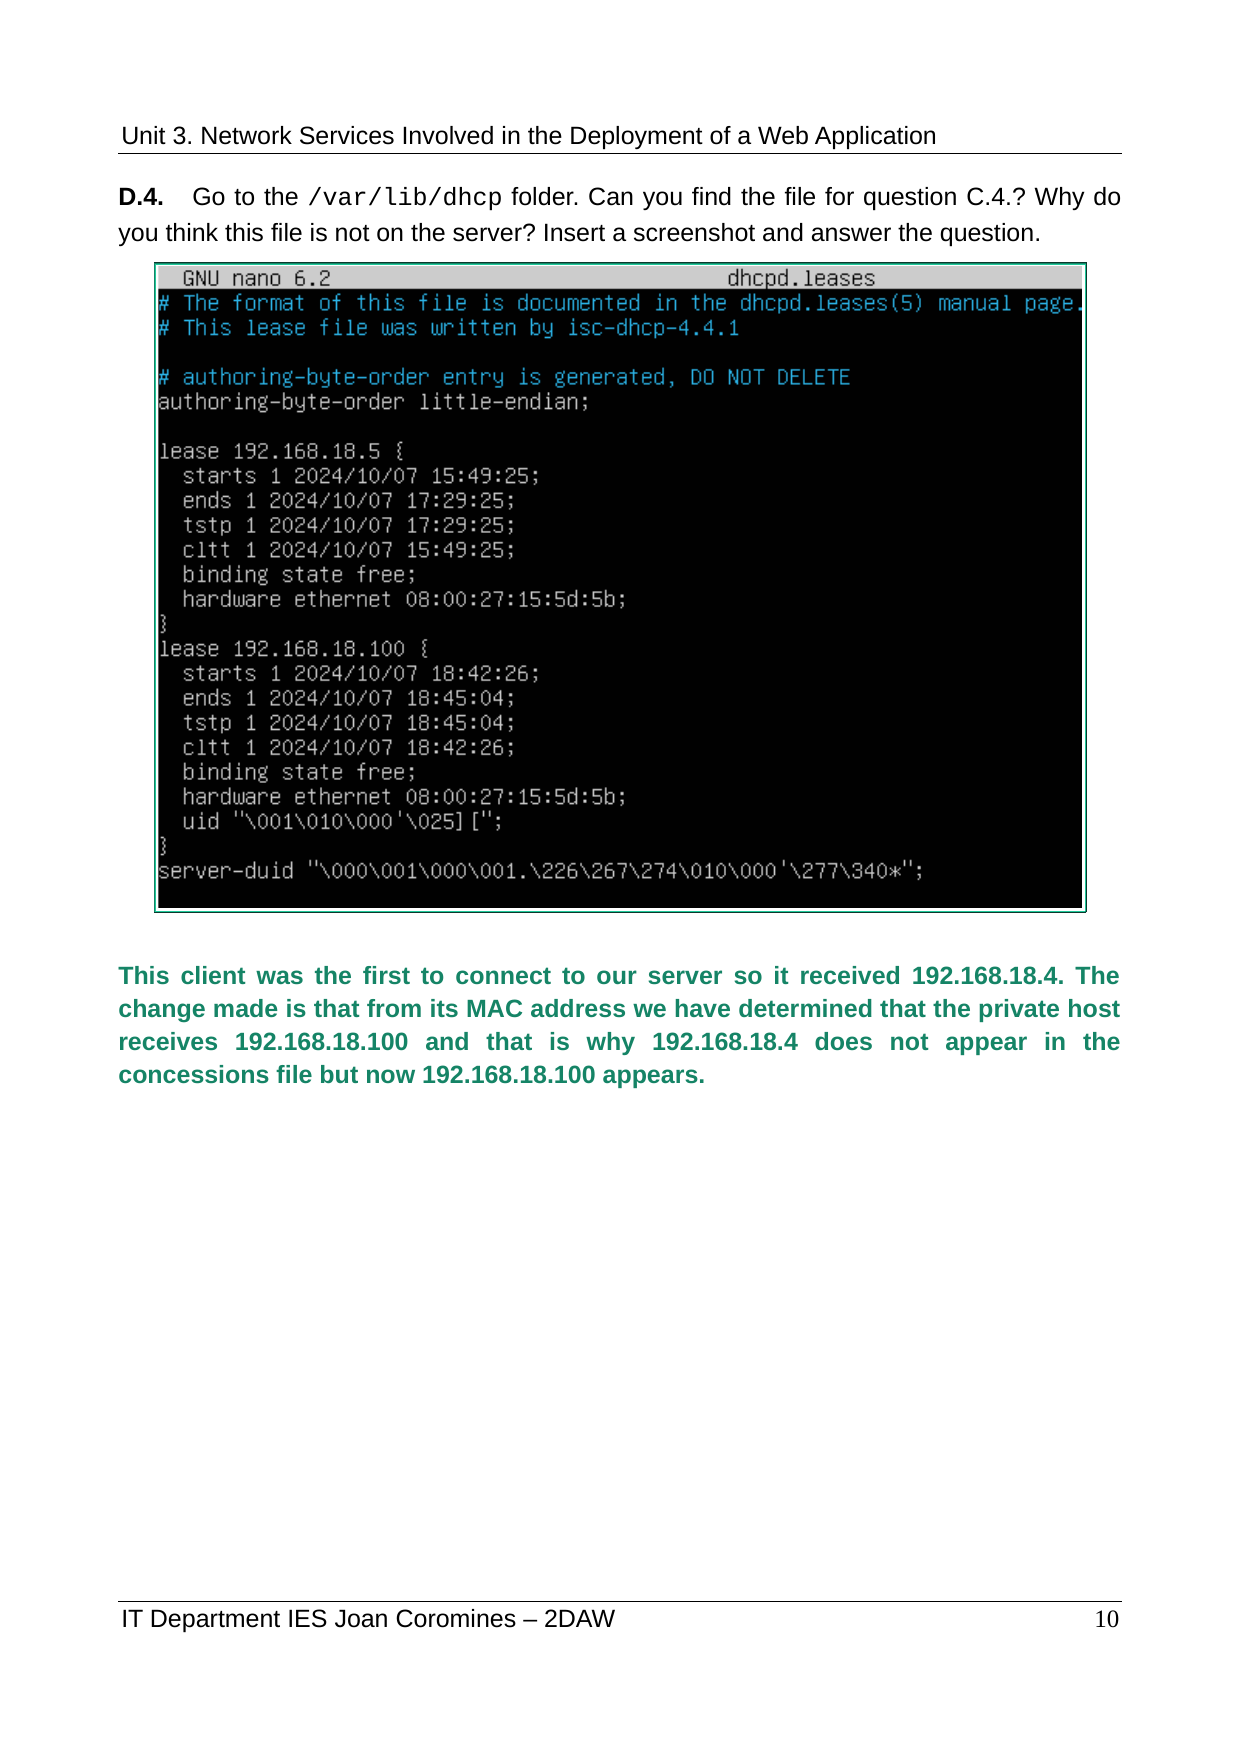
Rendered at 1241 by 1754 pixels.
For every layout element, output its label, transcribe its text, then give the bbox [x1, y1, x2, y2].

text D.4. Go to the /var/lib/dhcp folder. Can you find the file for question C.4.? Why do you think this file is not on the server? Insert a screenshot and answer the question. [118, 182, 1122, 246]
text This client was the first to connect to our server so it received 192.168.18.4. The change made is that from its MAC address we have determined that the private host receives 192.168.18.100 and that is why 192.168.18.4 does not appear in the concessions file but now 192.168.18.100 appears. [118, 961, 1122, 1089]
picture [158, 266, 1082, 908]
